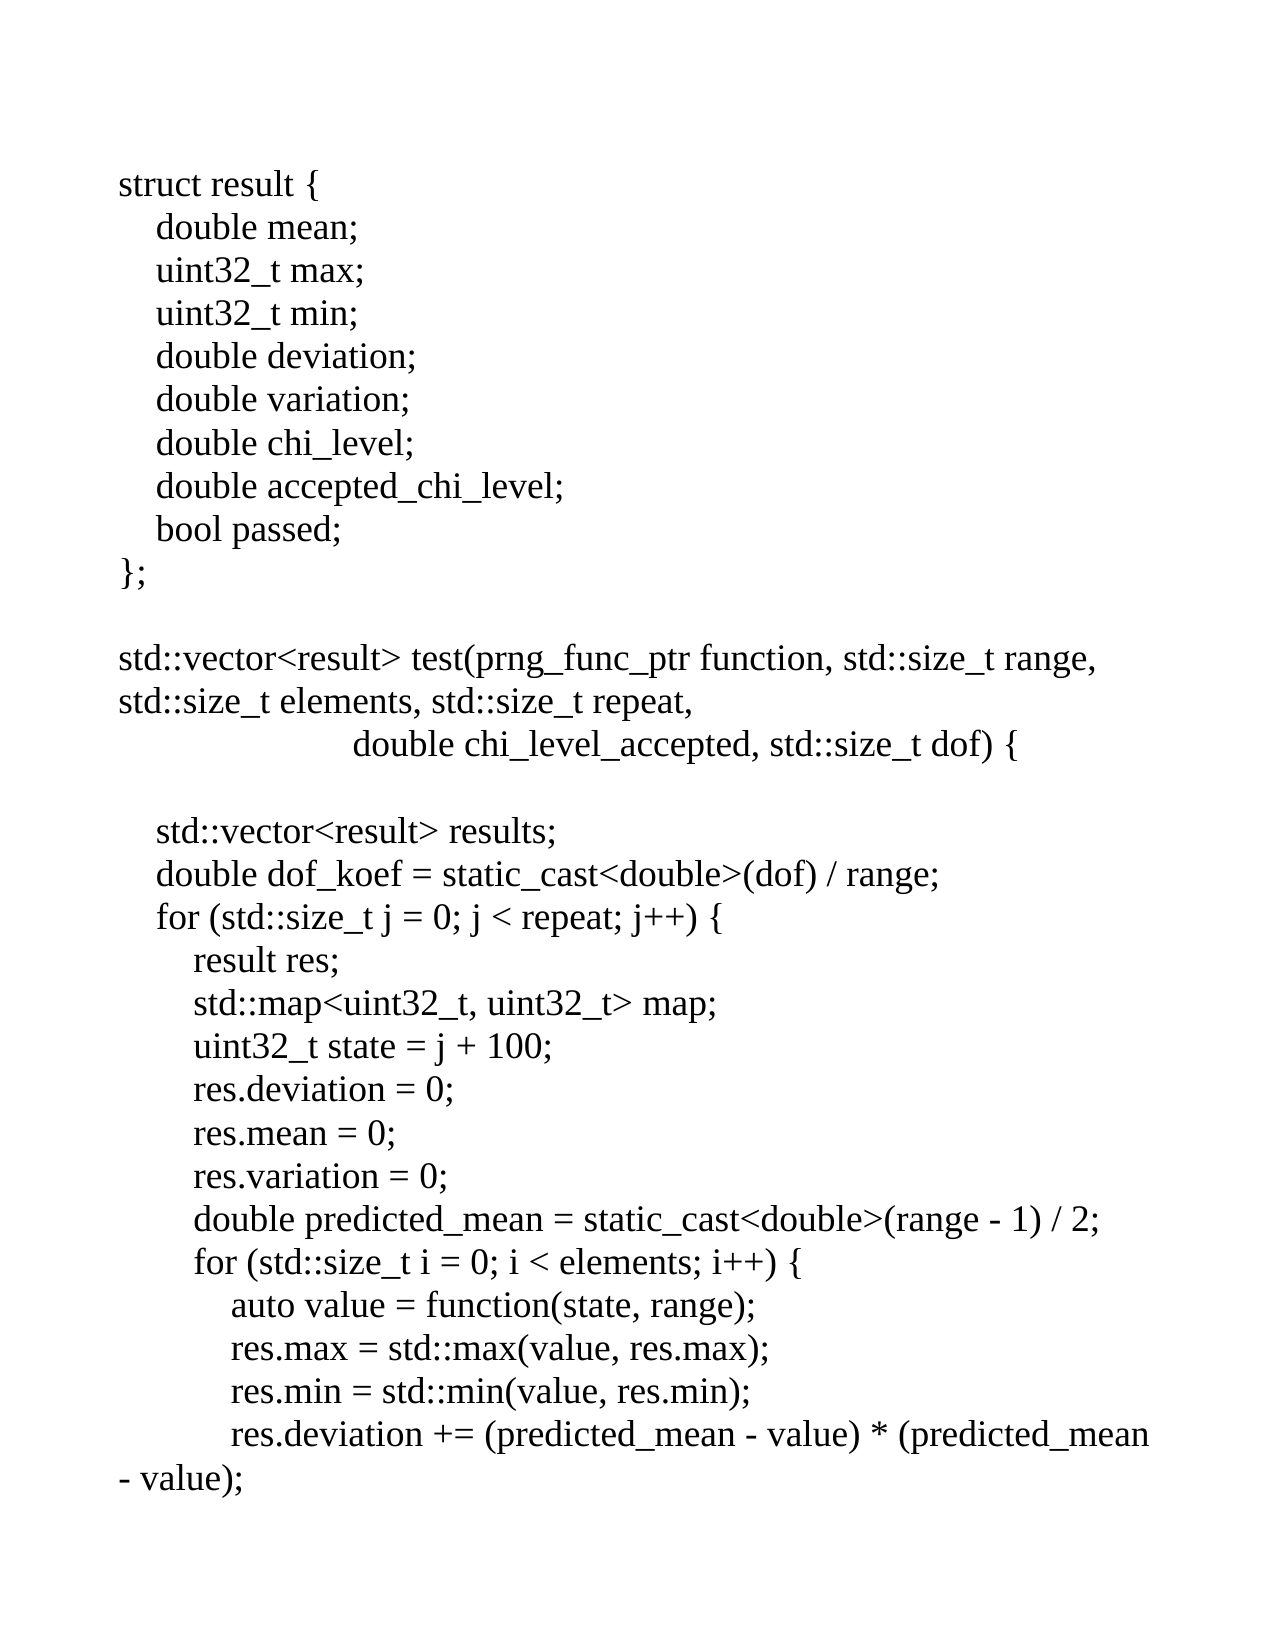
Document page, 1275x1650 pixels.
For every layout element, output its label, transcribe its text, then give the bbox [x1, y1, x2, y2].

text res.mean = 0; [118, 1110, 1157, 1153]
text double deviation; [118, 334, 1157, 377]
text res.deviation = 0; [118, 1067, 1157, 1110]
text uint32_t state = j + 100; [118, 1024, 1157, 1067]
text res.variation = 0; [118, 1153, 1157, 1196]
text for (std::size_t i = 0; i < elements; i++) { [118, 1239, 1157, 1282]
text res.min = std::min(value, res.min); [118, 1369, 1157, 1412]
text double dof_koef = static_cast<double>(dof) / range; [118, 851, 1157, 894]
text double chi_level_accepted, std::size_t dof) { [118, 722, 1157, 765]
text result res; [118, 937, 1157, 981]
text uint32_t min; [118, 291, 1157, 334]
text double mean; [118, 204, 1157, 247]
text res.deviation += (predicted_mean - value) * (predicted_mean - value); [118, 1412, 1157, 1498]
text double chi_level; [118, 420, 1157, 463]
text struct result { [118, 161, 1157, 204]
text double accepted_chi_level; [118, 463, 1157, 506]
text std::vector<result> test(prng_func_ptr function, std::size_t range, std::size_t elements, std::size_t repeat, [118, 636, 1157, 722]
text for (std::size_t j = 0; j < repeat; j++) { [118, 894, 1157, 937]
text }; [118, 549, 1157, 592]
text double variation; [118, 377, 1157, 420]
text res.max = std::max(value, res.max); [118, 1326, 1157, 1369]
text uint32_t max; [118, 247, 1157, 291]
text std::map<uint32_t, uint32_t> map; [118, 981, 1157, 1024]
text bool passed; [118, 506, 1157, 549]
text auto value = function(state, range); [118, 1282, 1157, 1326]
text std::vector<result> results; [118, 808, 1157, 851]
text double predicted_mean = static_cast<double>(range - 1) / 2; [118, 1196, 1157, 1239]
